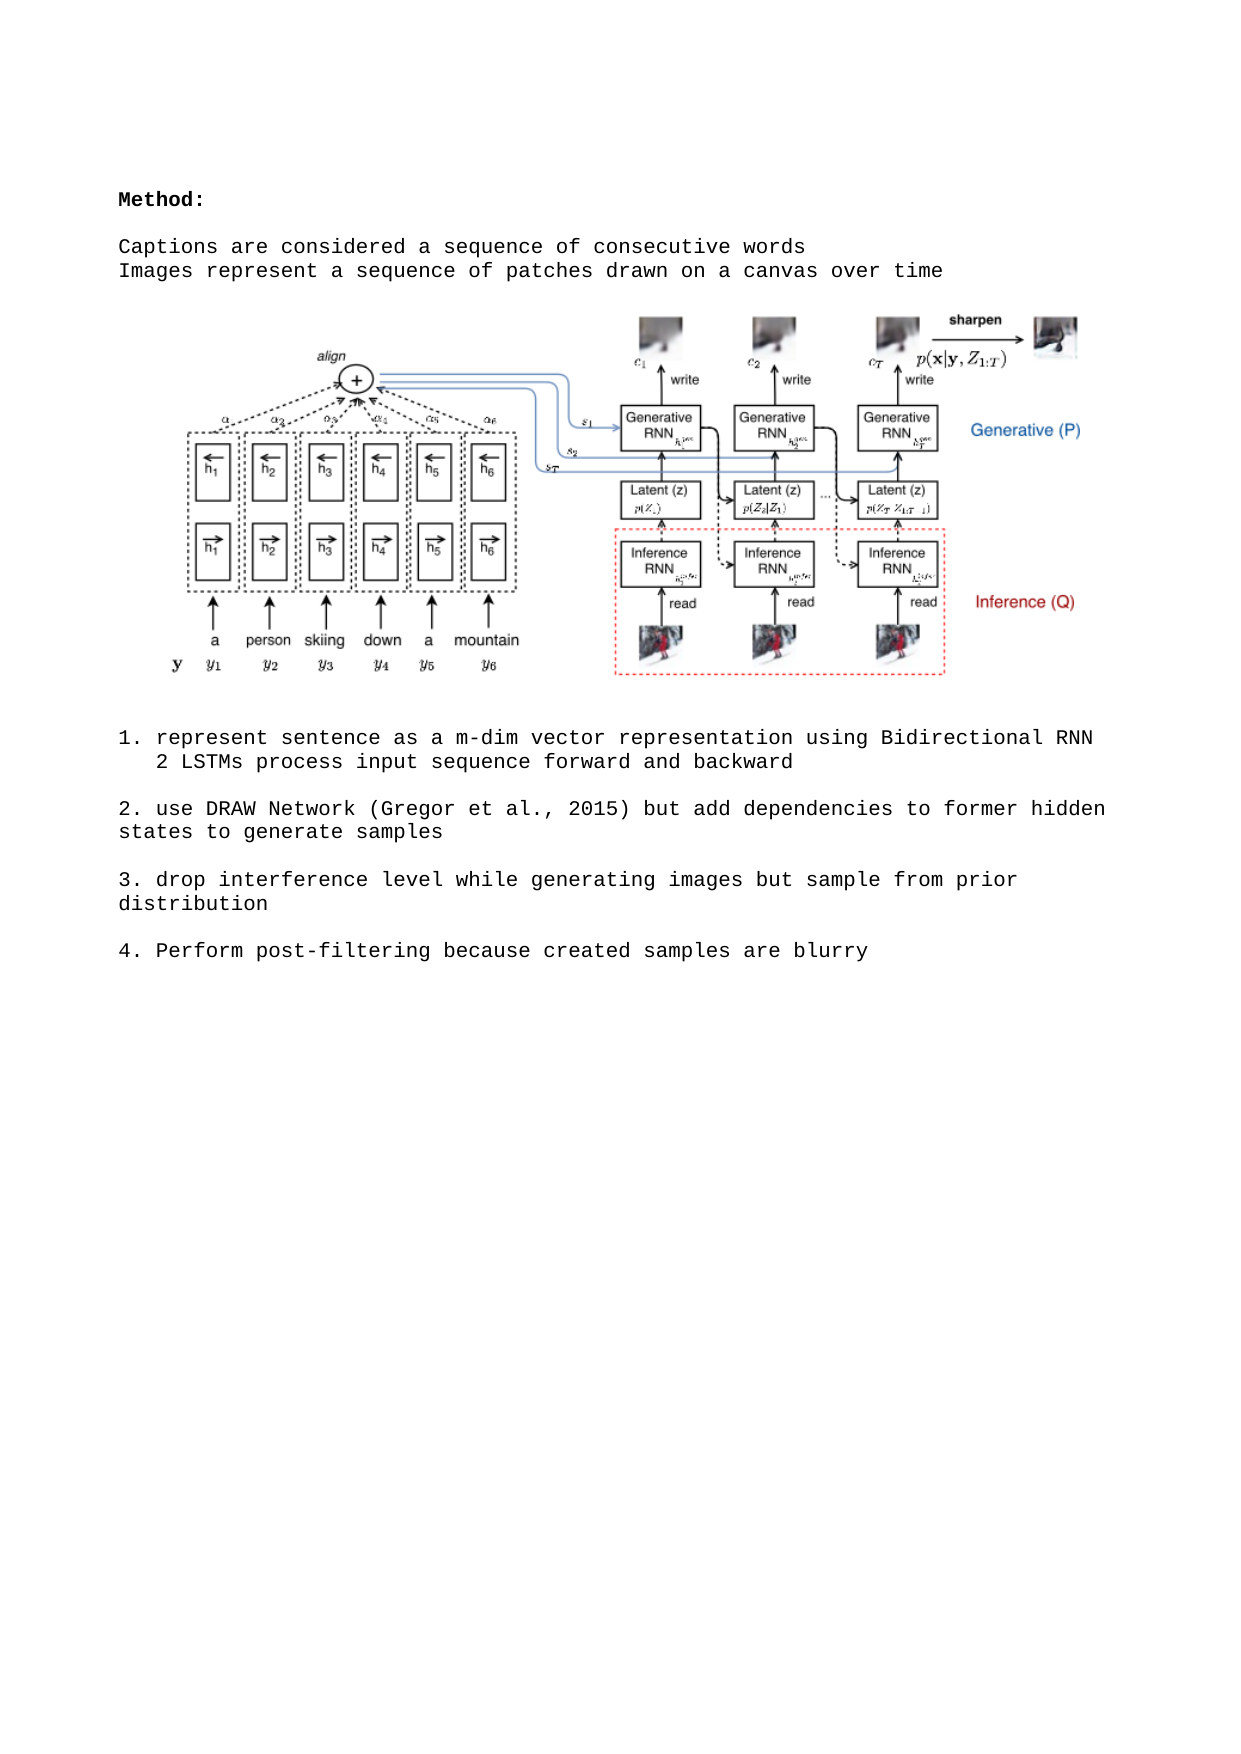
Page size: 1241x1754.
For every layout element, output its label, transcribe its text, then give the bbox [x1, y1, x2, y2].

text Images represent a sequence of patches drawn on a canvas over time [118, 260, 1122, 284]
text 2. use DRAW Network (Gregor et al., 2015) but add dependencies to former hidden states to generate samples [118, 798, 1122, 845]
text 2 LSTMs process input sequence forward and backward [118, 751, 1122, 774]
text 1. represent sentence as a m-dim vector representation using Bidirectional RNN [118, 727, 1122, 751]
picture [118, 307, 1123, 680]
text Method: [118, 189, 1122, 213]
text 3. drop interference level while generating images but sample from prior distribution [118, 869, 1122, 916]
text 4. Perform post-filtering because created samples are blurry [118, 940, 1122, 963]
text Captions are considered a sequence of consecutive words [118, 236, 1122, 260]
